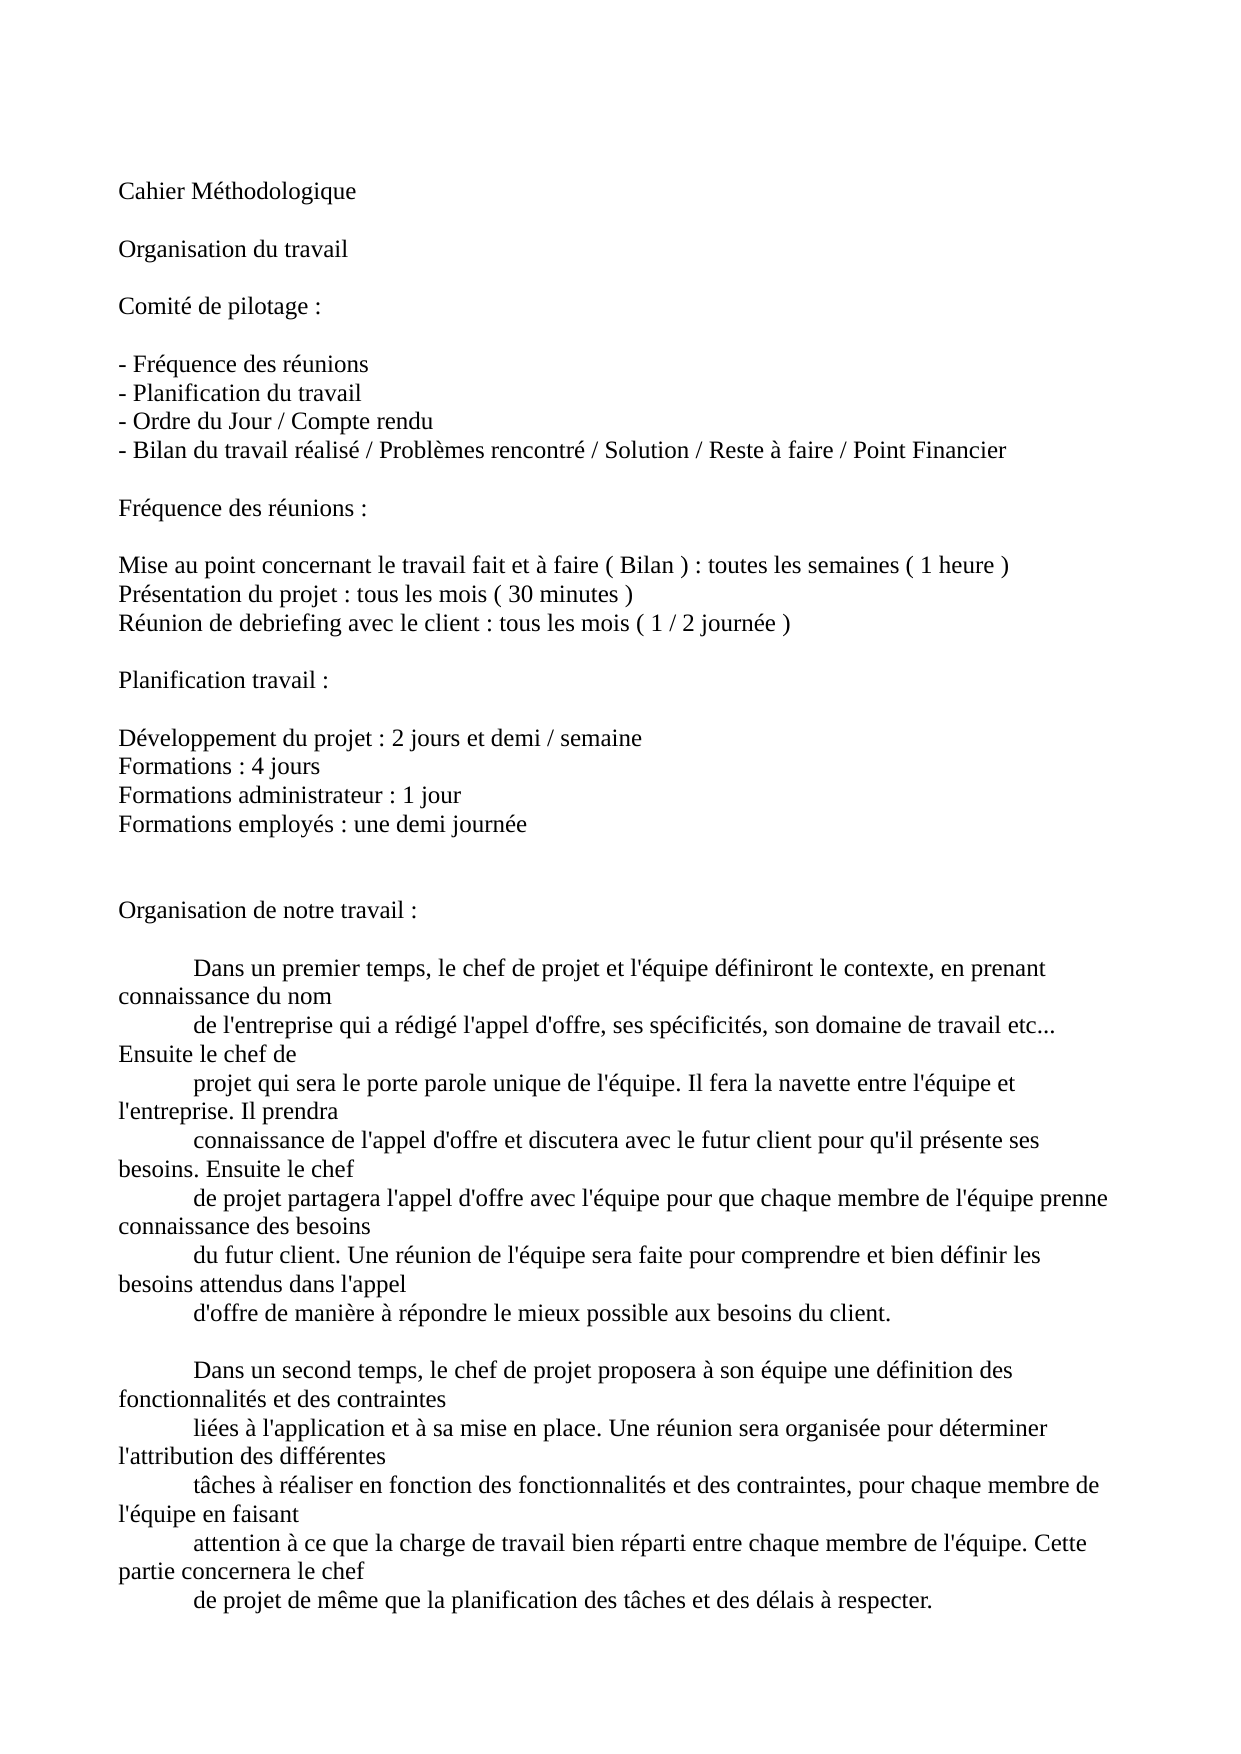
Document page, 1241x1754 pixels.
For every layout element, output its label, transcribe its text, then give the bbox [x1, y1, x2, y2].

text Cahier Méthodologique Organisation du travail Comité de pilotage : - Fréquence des réunions - Planification du travail - Ordre du Jour / Compte rendu - Bilan du travail réalisé / Problèmes rencontré / Solution / Reste à faire / Point Financier Fréquence des réunions : Mise au point concernant le travail fait et à faire ( Bilan ) : toutes les semaines ( 1 heure ) Présentation du projet : tous les mois ( 30 minutes ) Réunion de debriefing avec le client : tous les mois ( 1 / 2 journée ) Planification travail : Développement du projet : 2 jours et demi / semaine Formations : 4 jours Formations administrateur : 1 jour Formations employés : une demi journée Organisation de notre travail : Dans un premier temps, le chef de projet et l'équipe définiront le contexte, en prenant connaissance du nom de l'entreprise qui a rédigé l'appel d'offre, ses spécificités, son domaine de travail etc... Ensuite le chef de projet qui sera le porte parole unique de l'équipe. Il fera la navette entre l'équipe et l'entreprise. Il prendra connaissance de l'appel d'offre et discutera avec le futur client pour qu'il présente ses besoins. Ensuite le chef de projet partagera l'appel d'offre avec l'équipe pour que chaque membre de l'équipe prenne connaissance des besoins du futur client. Une réunion de l'équipe sera faite pour comprendre et bien définir les besoins attendus dans l'appel d'offre de manière à répondre le mieux possible aux besoins du client. Dans un second temps, le chef de projet proposera à son équipe une définition des fonctionnalités et des contraintes liées à l'application et à sa mise en place. Une réunion sera organisée pour déterminer l'attribution des différentes tâches à réaliser en fonction des fonctionnalités et des contraintes, pour chaque membre de l'équipe en faisant attention à ce que la charge de travail bien réparti entre chaque membre de l'équipe. Cette partie concernera le chef de projet de même que la planification des tâches et des délais à respecter. [118, 176, 1122, 1614]
